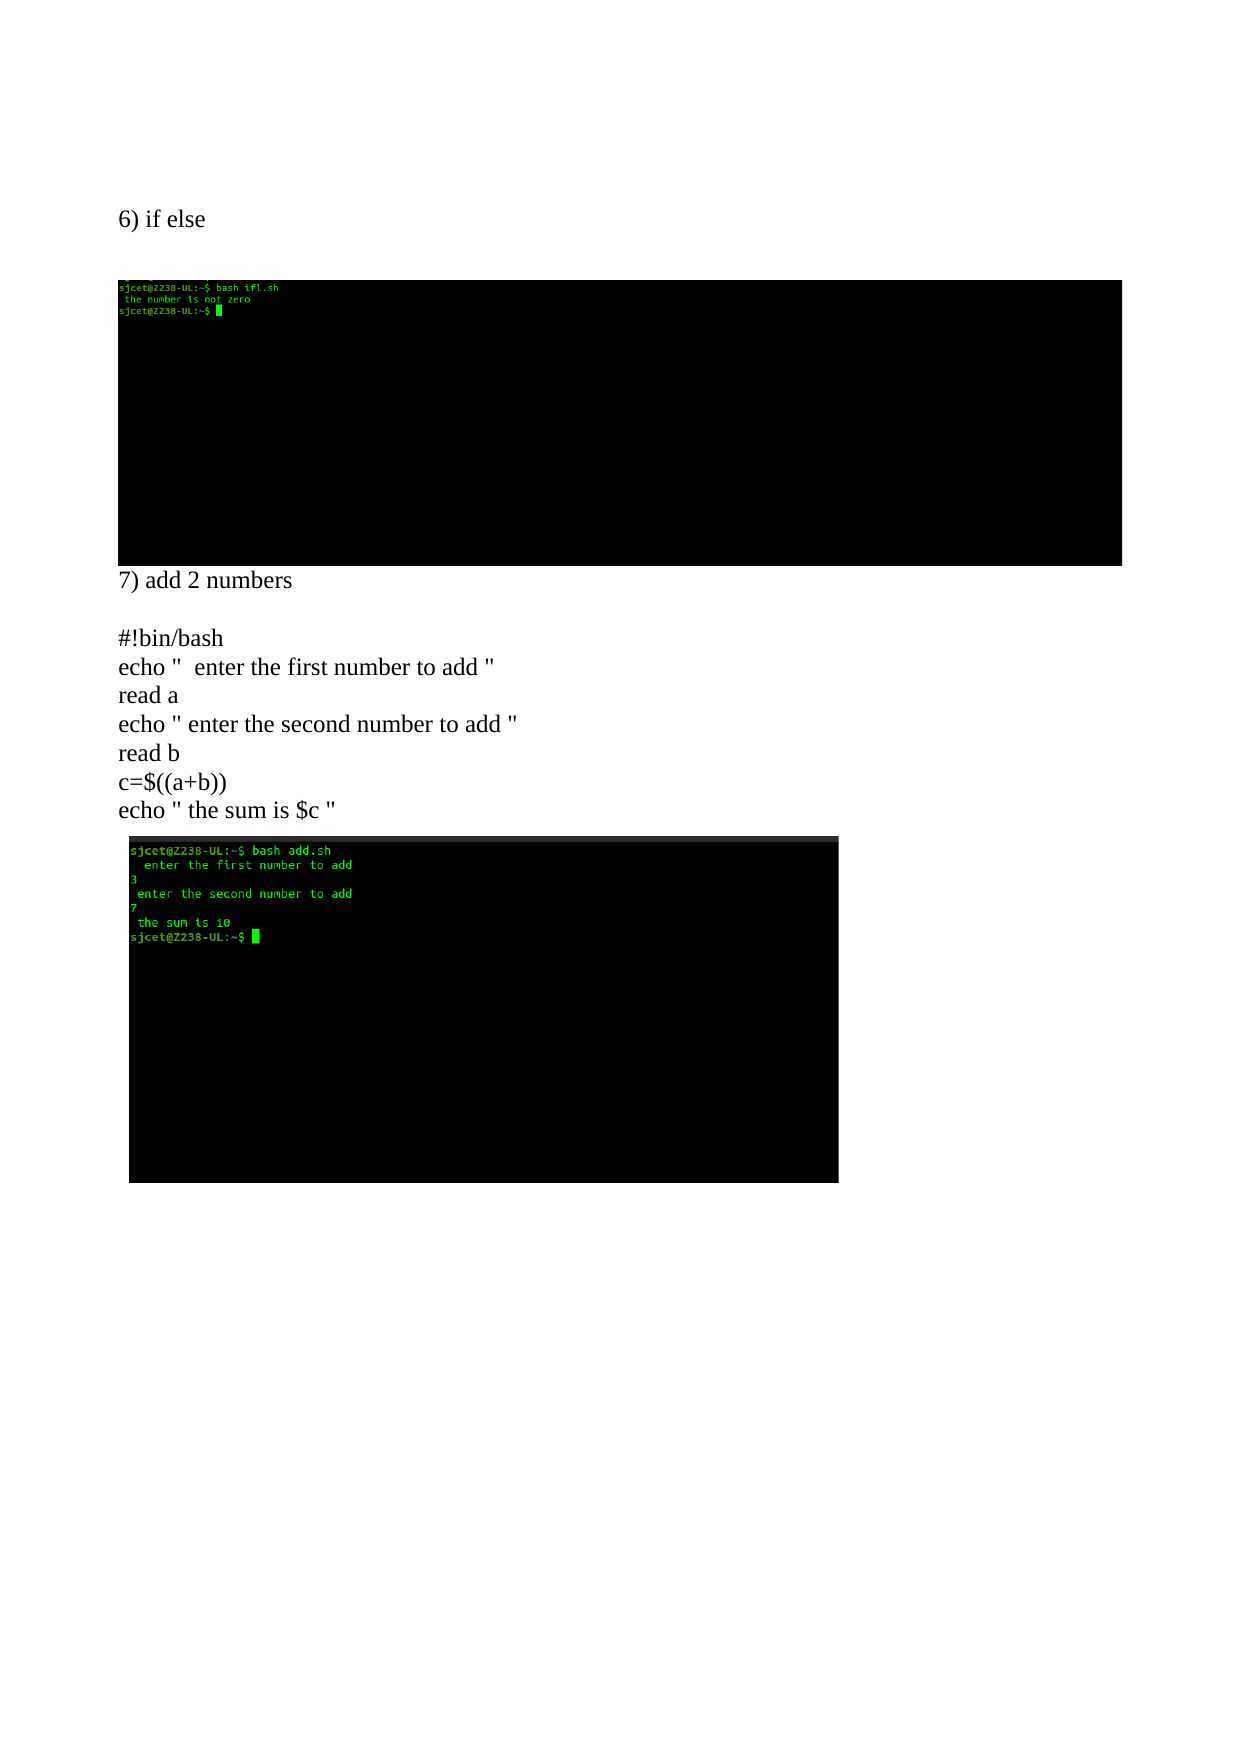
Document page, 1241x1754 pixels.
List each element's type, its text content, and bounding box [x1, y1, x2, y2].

text echo " the sum is $c " [118, 795, 1122, 824]
text read b [118, 738, 1122, 767]
text c=$((a+b)) [118, 767, 1122, 795]
picture [118, 280, 1123, 566]
text 6) if else [118, 204, 1122, 233]
text 7) add 2 numbers [118, 566, 1122, 594]
picture [129, 836, 839, 1183]
text echo " enter the second number to add " [118, 709, 1122, 738]
text echo " enter the first number to add " [118, 652, 1122, 680]
text read a [118, 680, 1122, 709]
text #!bin/bash [118, 623, 1122, 652]
